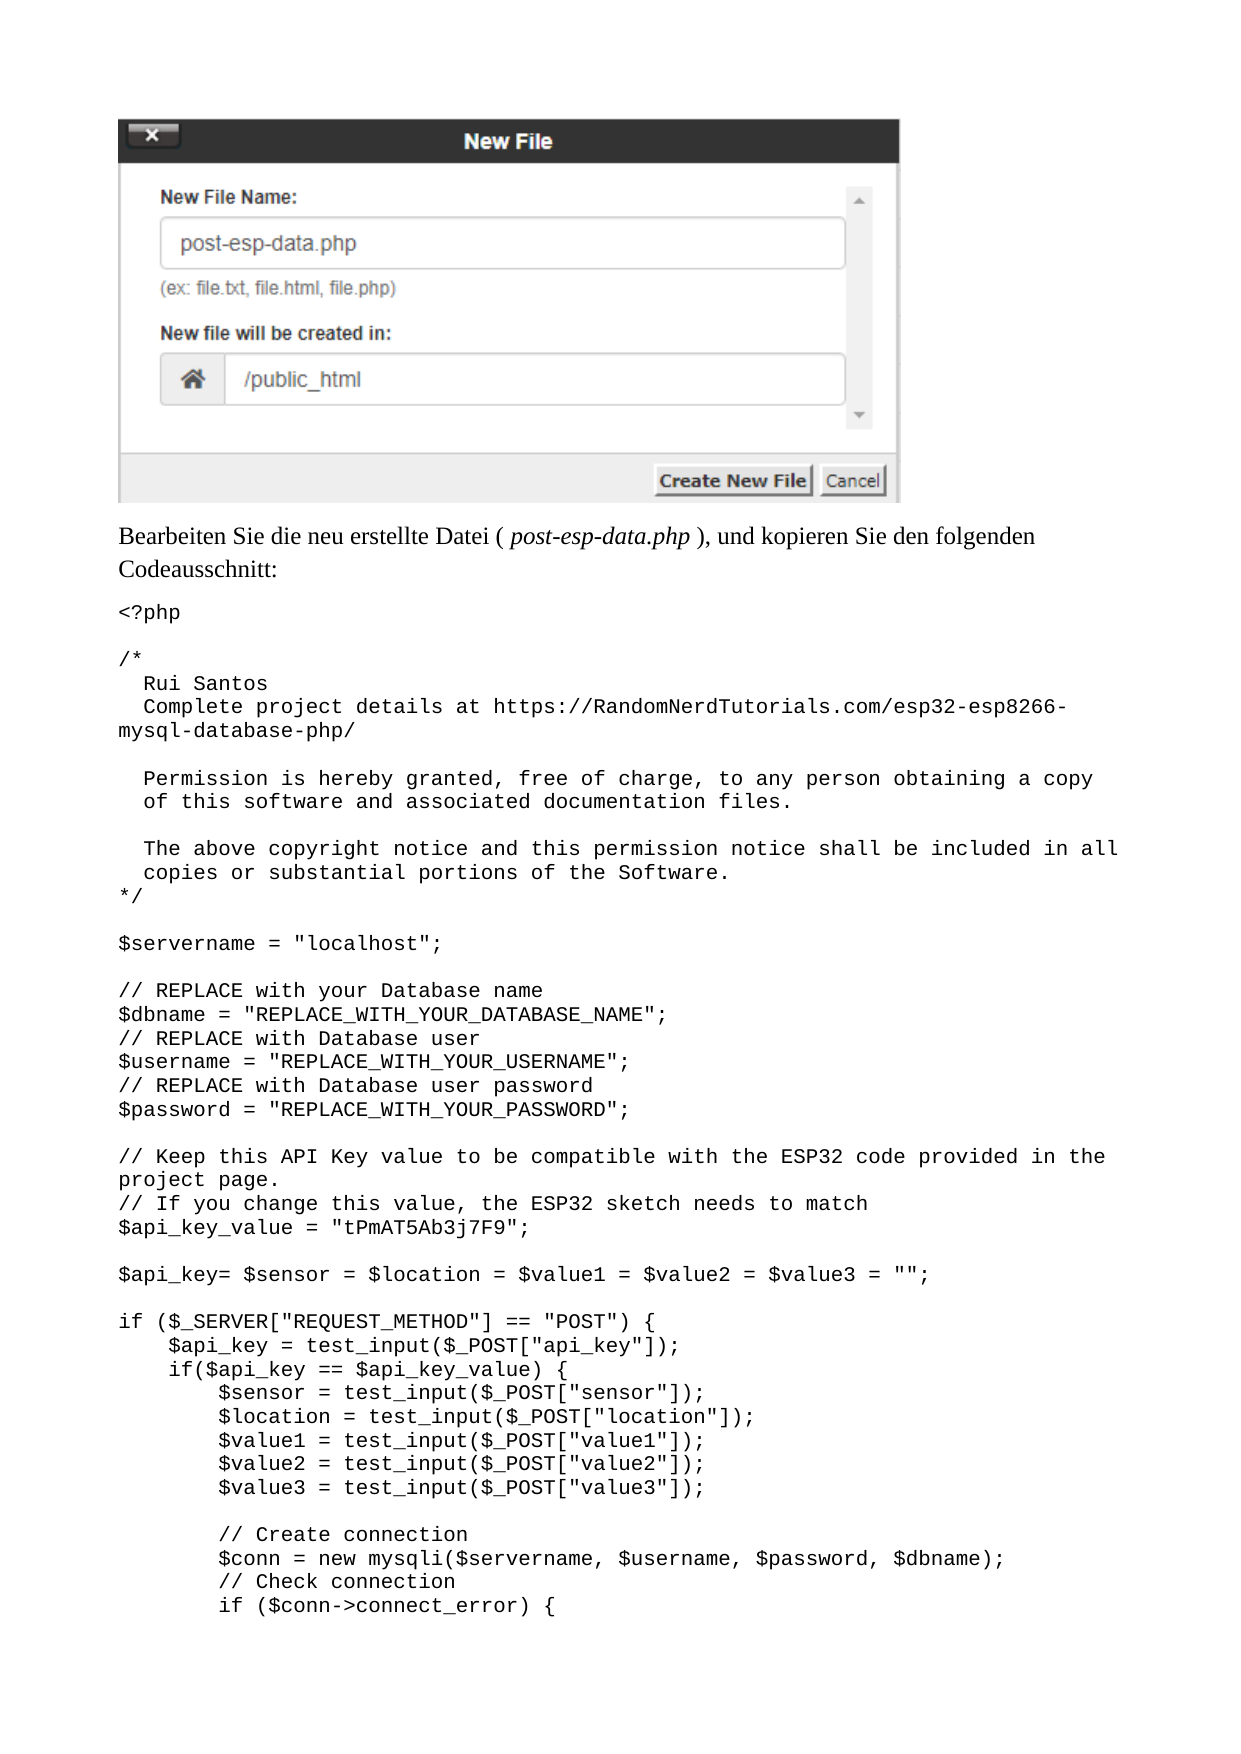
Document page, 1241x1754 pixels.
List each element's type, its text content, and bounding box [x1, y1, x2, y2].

text $api_key = test_input($_POST["api_key"]); [118, 1335, 1122, 1359]
text if($api_key == $api_key_value) { [118, 1359, 1122, 1382]
text $username = "REPLACE_WITH_YOUR_USERNAME"; [118, 1051, 1122, 1075]
text of this software and associated documentation files. [118, 791, 1122, 815]
text $sensor = test_input($_POST["sensor"]); [118, 1382, 1122, 1406]
picture [118, 118, 901, 503]
text // If you change this value, the ESP32 sketch needs to match [118, 1193, 1122, 1217]
text */ [118, 886, 1122, 909]
text $value1 = test_input($_POST["value1"]); [118, 1429, 1122, 1453]
text // REPLACE with Database user password [118, 1075, 1122, 1098]
text The above copyright notice and this permission notice shall be included in all [118, 838, 1122, 862]
text Permission is hereby granted, free of charge, to any person obtaining a copy [118, 767, 1122, 791]
text Bearbeiten Sie die neu erstellte Datei ( post-esp-data.php ), und kopieren Sie den folgenden Codeausschnitt: [118, 521, 1122, 583]
text // Keep this API Key value to be compatible with the ESP32 code provided in the project page. [118, 1146, 1122, 1193]
text Rui Santos [118, 673, 1122, 697]
text $conn = new mysqli($servername, $username, $password, $dbname); [118, 1548, 1122, 1571]
text $api_key_value = "tPmAT5Ab3j7F9"; [118, 1217, 1122, 1240]
text /* [118, 649, 1122, 673]
text $api_key= $sensor = $location = $value1 = $value2 = $value3 = ""; [118, 1264, 1122, 1288]
text // REPLACE with Database user [118, 1028, 1122, 1051]
text if ($conn->connect_error) { [118, 1595, 1122, 1619]
text <?php [118, 602, 1122, 626]
text $dbname = "REPLACE_WITH_YOUR_DATABASE_NAME"; [118, 1004, 1122, 1028]
text copies or substantial portions of the Software. [118, 862, 1122, 886]
text $value2 = test_input($_POST["value2"]); [118, 1453, 1122, 1477]
text $servername = "localhost"; [118, 933, 1122, 957]
text // Create connection [118, 1524, 1122, 1548]
text $password = "REPLACE_WITH_YOUR_PASSWORD"; [118, 1098, 1122, 1122]
text if ($_SERVER["REQUEST_METHOD"] == "POST") { [118, 1311, 1122, 1335]
text // REPLACE with your Database name [118, 980, 1122, 1004]
text $value3 = test_input($_POST["value3"]); [118, 1477, 1122, 1501]
text Complete project details at https://RandomNerdTutorials.com/esp32-esp8266-mysql-database-php/ [118, 697, 1122, 744]
text // Check connection [118, 1571, 1122, 1595]
text $location = test_input($_POST["location"]); [118, 1406, 1122, 1429]
